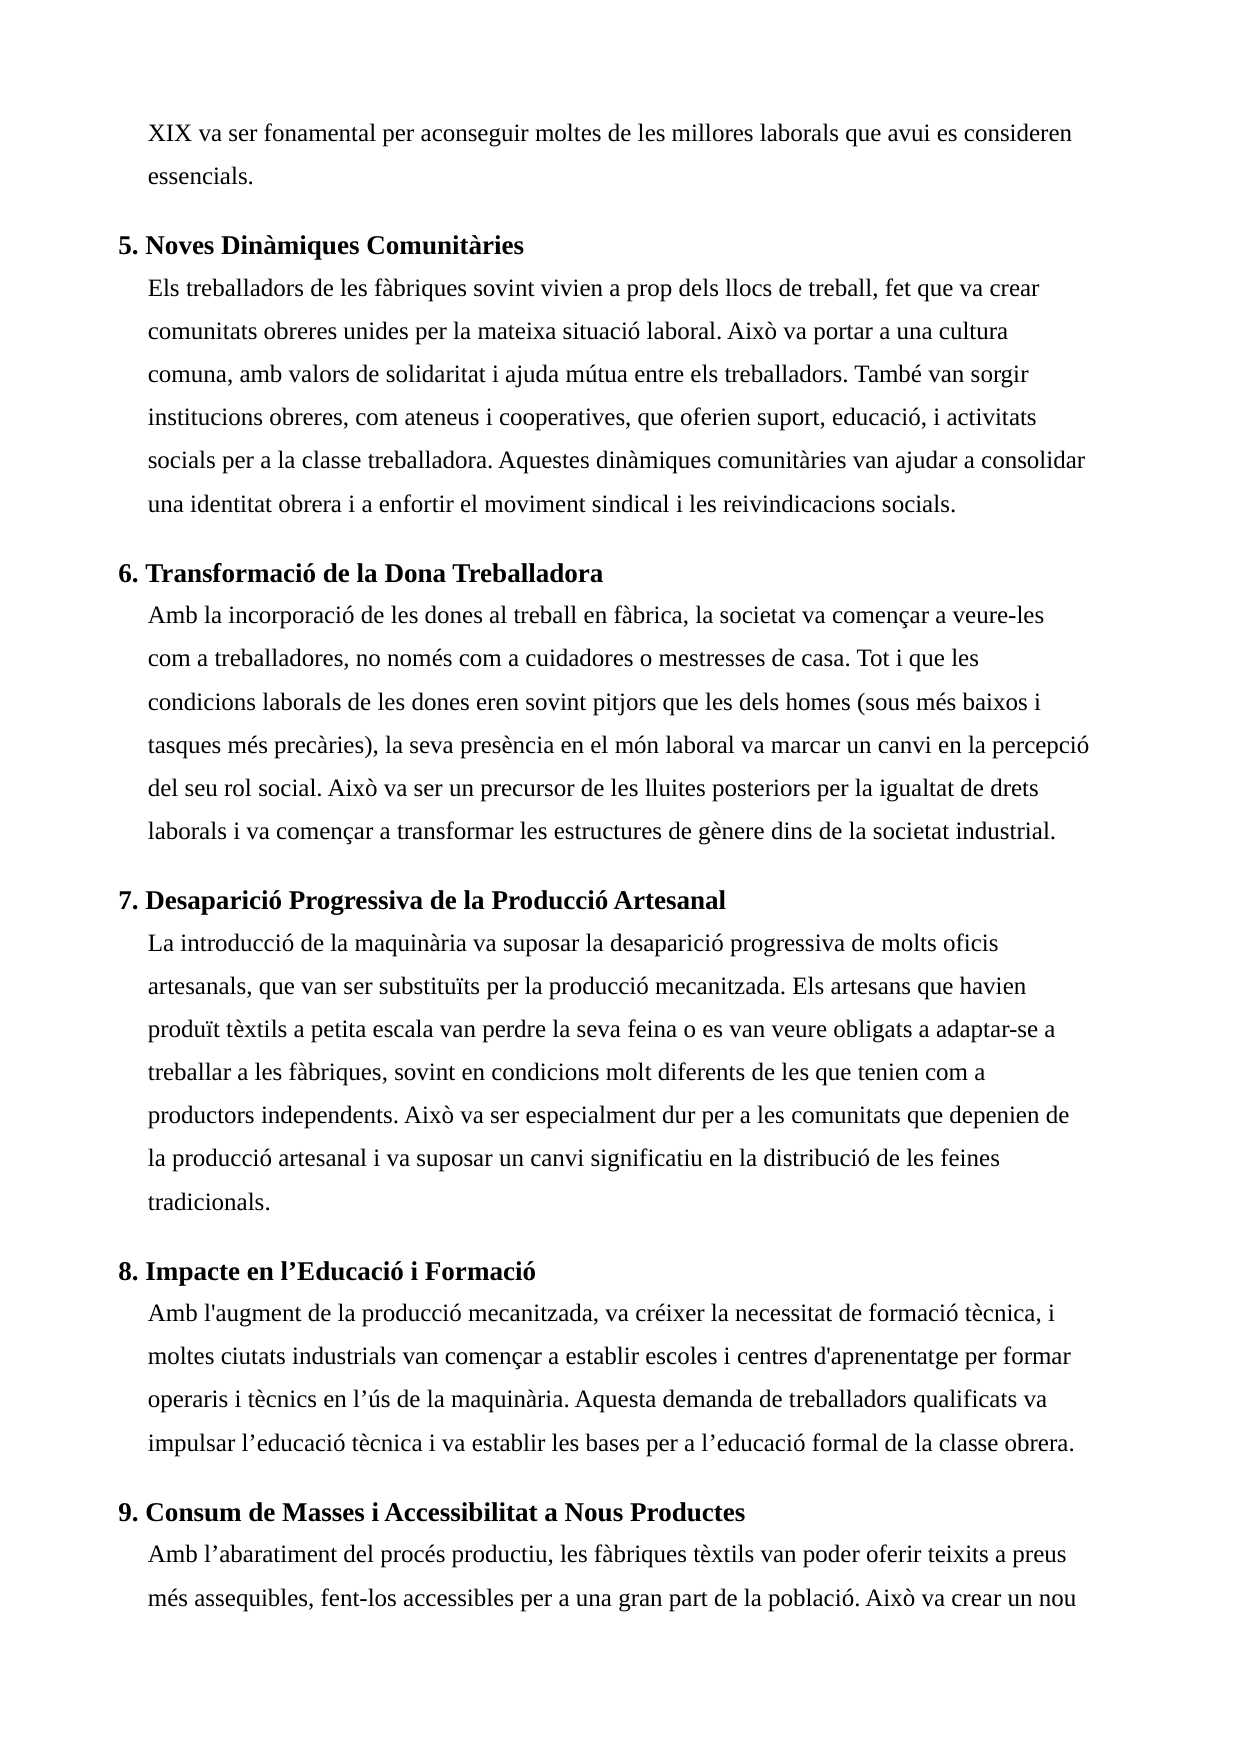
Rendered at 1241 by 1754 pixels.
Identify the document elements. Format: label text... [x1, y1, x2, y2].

text Els treballadors de les fàbriques sovint vivien a prop dels llocs de treball, fet que va crear comunitats obreres unides per la mateixa situació laboral. Això va portar a una cultura comuna, amb valors de solidaritat i ajuda mútua entre els treballadors. També van sorgir institucions obreres, com ateneus i cooperatives, que oferien suport, educació, i activitats socials per a la classe treballadora. Aquestes dinàmiques comunitàries van ajudar a consolidar una identitat obrera i a enfortir el moviment sindical i les reivindicacions socials. [148, 273, 1092, 517]
text La introducció de la maquinària va suposar la desaparició progressiva de molts oficis artesanals, que van ser substituïts per la producció mecanitzada. Els artesans que havien produït tèxtils a petita escala van perdre la seva feina o es van veure obligats a adaptar-se a treballar a les fàbriques, sovint en condicions molt diferents de les que tenien com a productors independents. Això va ser especialment dur per a les comunitats que depenien de la producció artesanal i va suposar un canvi significatiu en la distribució de les feines tradicionals. [148, 928, 1092, 1215]
subtitle 8. Impacte en l’Educació i Formació [118, 1255, 1122, 1286]
subtitle 7. Desaparició Progressiva de la Producció Artesanal [118, 884, 1122, 915]
text Amb l'augment de la producció mecanitzada, va créixer la necessitat de formació tècnica, i moltes ciutats industrials van començar a establir escoles i centres d'aprenentatge per formar operaris i tècnics en l’ús de la maquinària. Aquesta demanda de treballadors qualificats va impulsar l’educació tècnica i va establir les bases per a l’educació formal de la classe obrera. [148, 1298, 1092, 1456]
text Amb l’abaratiment del procés productiu, les fàbriques tèxtils van poder oferir teixits a preus més assequibles, fent-los accessibles per a una gran part de la població. Això va crear un nou [148, 1539, 1092, 1611]
text XIX va ser fonamental per aconseguir moltes de les millores laborals que avui es consideren essencials. [148, 118, 1092, 190]
subtitle 9. Consum de Masses i Accessibilitat a Nous Productes [118, 1496, 1122, 1527]
subtitle 5. Noves Dinàmiques Comunitàries [118, 229, 1122, 261]
subtitle 6. Transformació de la Dona Treballadora [118, 557, 1122, 588]
text Amb la incorporació de les dones al treball en fàbrica, la societat va començar a veure-les com a treballadores, no només com a cuidadores o mestresses de casa. Tot i que les condicions laborals de les dones eren sovint pitjors que les dels homes (sous més baixos i tasques més precàries), la seva presència en el món laboral va marcar un canvi en la percepció del seu rol social. Això va ser un precursor de les lluites posteriors per la igualtat de drets laborals i va començar a transformar les estructures de gènere dins de la societat industrial. [148, 600, 1092, 845]
